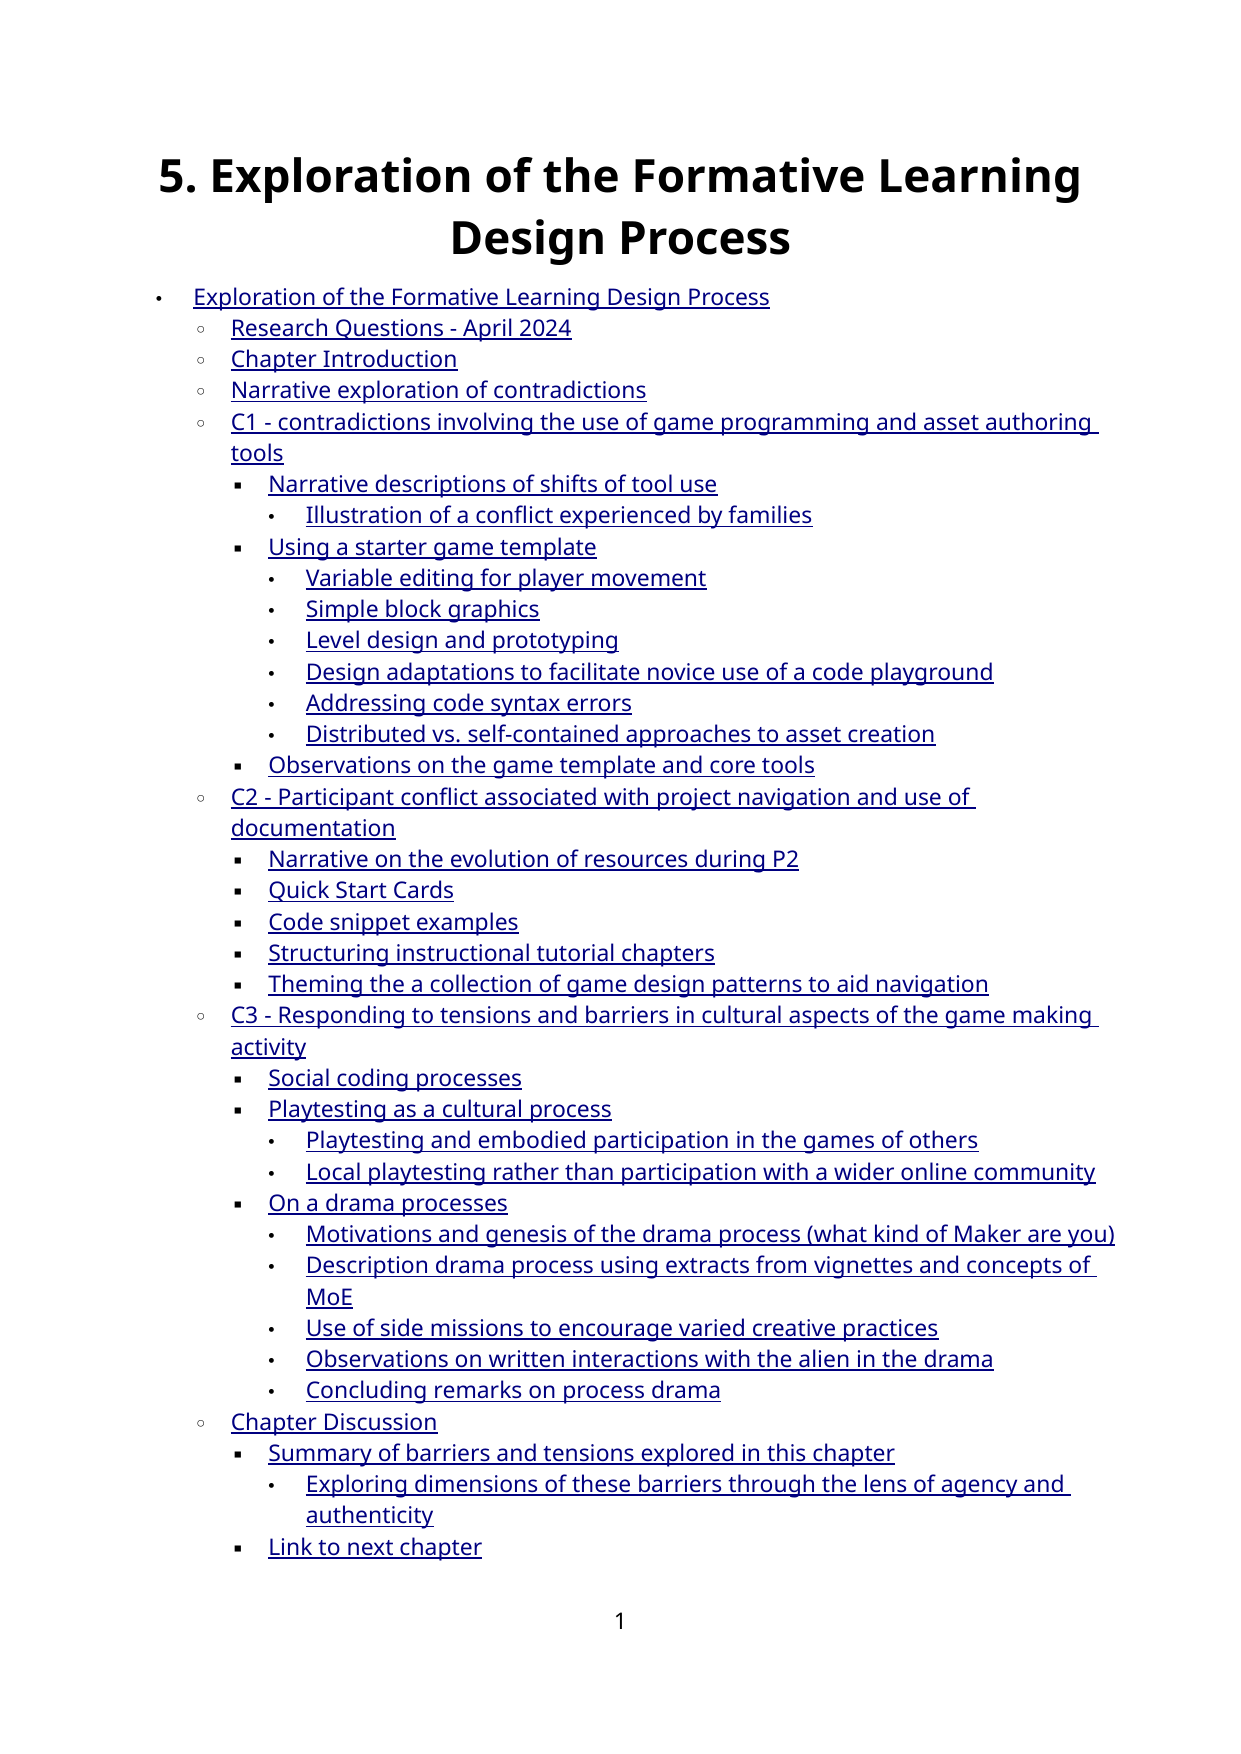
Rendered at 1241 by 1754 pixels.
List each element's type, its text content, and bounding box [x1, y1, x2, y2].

list Motivations and genesis of the drama process (what kind of Maker are you) [268, 1218, 1122, 1249]
list Variable editing for player movement [268, 562, 1122, 593]
list Playtesting as a cultural process [231, 1093, 1122, 1124]
list Link to next chapter [231, 1530, 1122, 1562]
list Using a starter game template [231, 530, 1122, 562]
list Code snippet examples [231, 905, 1122, 937]
list Theming the a collection of game design patterns to aid navigation [231, 968, 1122, 999]
list Illustration of a conflict experienced by families [268, 499, 1122, 530]
list Addressing code syntax errors [268, 687, 1122, 718]
title 5. Exploration of the Formative Learning Design Process [118, 143, 1122, 268]
list Concluding remarks on process drama [268, 1374, 1122, 1405]
list Narrative descriptions of shifts of tool use [231, 468, 1122, 499]
list Description drama process using extracts from vignettes and concepts of MoE [268, 1249, 1122, 1312]
list Structuring instructional tutorial chapters [231, 937, 1122, 968]
list Level design and prototyping [268, 624, 1122, 655]
list On a drama processes [231, 1187, 1122, 1218]
list Playtesting and embodied participation in the games of others [268, 1124, 1122, 1155]
list Observations on the game template and core tools [231, 749, 1122, 780]
list Exploration of the Formative Learning Design Process [156, 280, 1122, 312]
list Research Questions - April 2024 [193, 312, 1122, 343]
list Use of side missions to encourage varied creative practices [268, 1312, 1122, 1343]
list Distributed vs. self-contained approaches to asset creation [268, 718, 1122, 749]
list Narrative exploration of contradictions [193, 374, 1122, 405]
list Narrative on the evolution of resources during P2 [231, 843, 1122, 874]
list Local playtesting rather than participation with a wider online community [268, 1155, 1122, 1187]
list Chapter Introduction [193, 343, 1122, 374]
list Summary of barriers and tensions explored in this chapter [231, 1437, 1122, 1468]
list C3 - Responding to tensions and barriers in cultural aspects of the game making activity [193, 999, 1122, 1062]
list Exploring dimensions of these barriers through the lens of agency and authenticity [268, 1468, 1122, 1530]
list Observations on written interactions with the alien in the drama [268, 1343, 1122, 1374]
list Quick Start Cards [231, 874, 1122, 905]
list Chapter Discussion [193, 1405, 1122, 1437]
list C1 - contradictions involving the use of game programming and asset authoring tools [193, 405, 1122, 468]
list C2 - Participant conflict associated with project navigation and use of documentation [193, 780, 1122, 843]
list Social coding processes [231, 1062, 1122, 1093]
list Simple block graphics [268, 593, 1122, 624]
list Design adaptations to facilitate novice use of a code playground [268, 655, 1122, 687]
